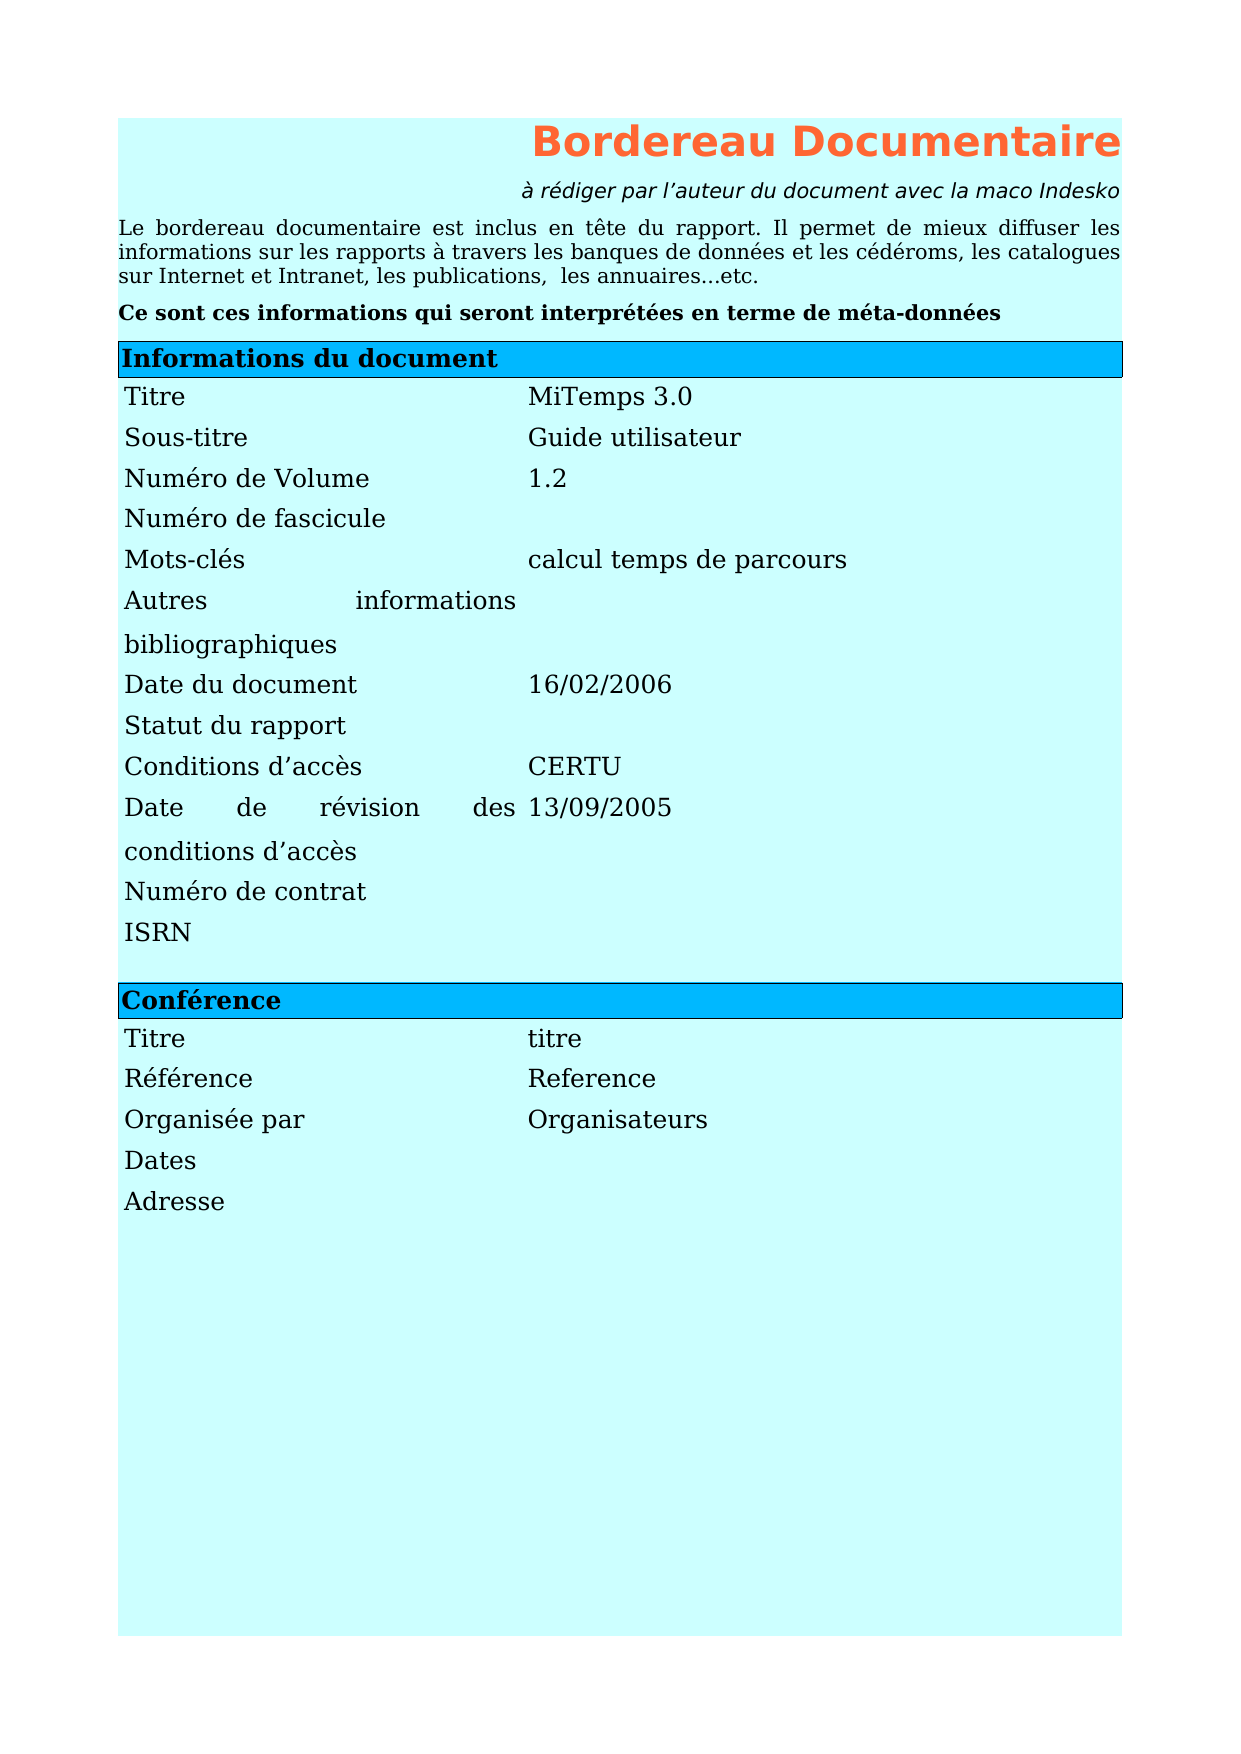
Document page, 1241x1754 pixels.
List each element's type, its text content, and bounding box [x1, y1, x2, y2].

table_cell Mots-clés [118, 540, 522, 580]
table_header MiTemps 3.0 [522, 378, 1122, 417]
table_cell 1.2 [522, 458, 1122, 499]
table_cell Statut du rapport [118, 706, 522, 746]
table_cell Référence [118, 1059, 521, 1099]
table_cell Date du document [118, 665, 522, 706]
table_cell [522, 872, 1122, 912]
table_cell Sous-titre [118, 418, 522, 458]
table_cell [522, 706, 1122, 746]
table_cell 13/09/2005 [522, 787, 1122, 872]
table_header Titre [118, 378, 522, 417]
table_header Titre [118, 1019, 521, 1059]
table_cell [522, 913, 1122, 953]
table_cell Numéro de fascicule [118, 499, 522, 540]
table_cell [521, 1181, 1122, 1222]
table_cell calcul temps de parcours [522, 540, 1122, 580]
text Ce sont ces informations qui seront interprétées en terme de méta-données [118, 301, 1122, 326]
table_cell Reference [521, 1059, 1122, 1099]
table_cell Conditions d’accès [118, 746, 522, 787]
table_header titre [521, 1019, 1122, 1059]
table_cell [522, 499, 1122, 540]
table_cell Numéro de contrat [118, 872, 522, 912]
table_cell 16/02/2006 [522, 665, 1122, 706]
table_cell ISRN [118, 913, 522, 953]
table_cell [522, 580, 1122, 665]
text à rédiger par l’auteur du document avec la maco Indesko [118, 179, 1122, 203]
table_cell Guide utilisateur [522, 418, 1122, 458]
table_cell Adresse [118, 1181, 521, 1222]
title Bordereau Documentaire [118, 118, 1122, 167]
table_cell Organisateurs [521, 1100, 1122, 1140]
table_cell Autres informations bibliographiques [118, 580, 522, 665]
table_cell Dates [118, 1140, 521, 1181]
table_cell Numéro de Volume [118, 458, 522, 499]
table_cell Date de révision des conditions d’accès [118, 787, 522, 872]
table_cell [521, 1140, 1122, 1181]
table_cell CERTU [522, 746, 1122, 787]
text Informations du document [119, 342, 1122, 377]
text Conférence [119, 984, 1122, 1018]
table_cell Organisée par [118, 1100, 521, 1140]
text Le bordereau documentaire est inclus en tête du rapport. Il permet de mieux diffuser les informations sur les rapports à travers les banques de données et les cédéroms, les catalogues sur Internet et Intranet, les publications, les annuaires...etc. [118, 216, 1122, 289]
